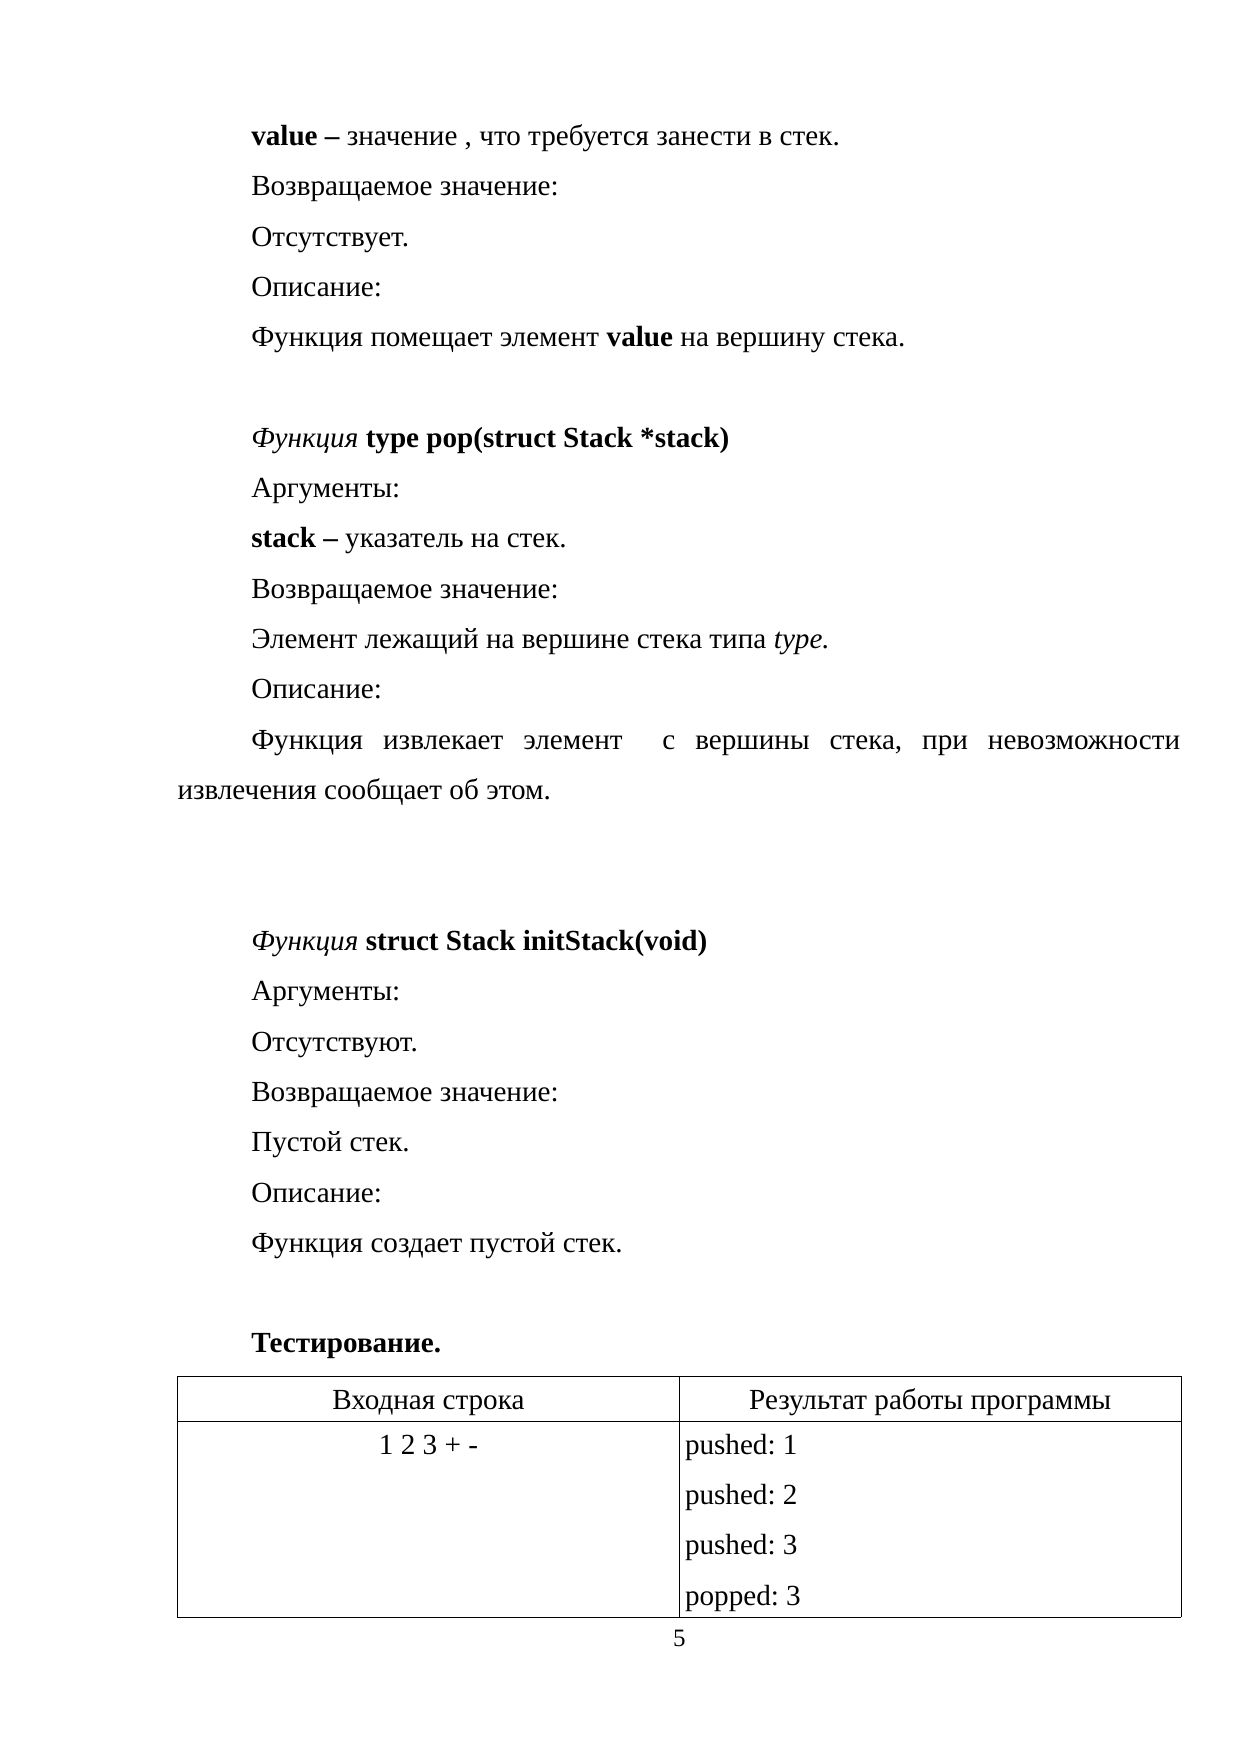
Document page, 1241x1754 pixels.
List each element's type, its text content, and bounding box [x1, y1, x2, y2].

text value – значение , что требуется занести в стек. [177, 118, 1181, 152]
text Функция struct Stack initStack(void) [177, 923, 1181, 957]
text Описание: [177, 672, 1181, 705]
text Аргументы: [177, 470, 1181, 504]
text Функция type pop(struct Stack *stack) [177, 420, 1181, 453]
text Описание: [177, 1175, 1181, 1208]
text Пустой стек. [177, 1124, 1181, 1158]
text Отсутствует. [177, 219, 1181, 252]
table_header Результат работы программы [680, 1377, 1181, 1421]
text Описание: [177, 269, 1181, 303]
table_header Входная строка [178, 1377, 679, 1421]
text Возвращаемое значение: [177, 168, 1181, 202]
text Функция помещает элемент value на вершину стека. [177, 319, 1181, 353]
text Возвращаемое значение: [177, 571, 1181, 604]
text stack – указатель на стек. [177, 521, 1181, 554]
text Функция извлекает элемент с вершины стека, при невозможности извлечения сообщает об этом. [177, 722, 1181, 806]
table_cell pushed: 1 pushed: 2 pushed: 3 popped: 3 [680, 1422, 1181, 1617]
text Элемент лежащий на вершине стека типа type. [177, 621, 1181, 655]
text Аргументы: [177, 973, 1181, 1007]
text Тестирование. [177, 1326, 1181, 1359]
text Отсутствуют. [177, 1024, 1181, 1057]
text Функция создает пустой стек. [177, 1225, 1181, 1258]
table_cell 1 2 3 + - [178, 1422, 679, 1617]
text Возвращаемое значение: [177, 1074, 1181, 1108]
